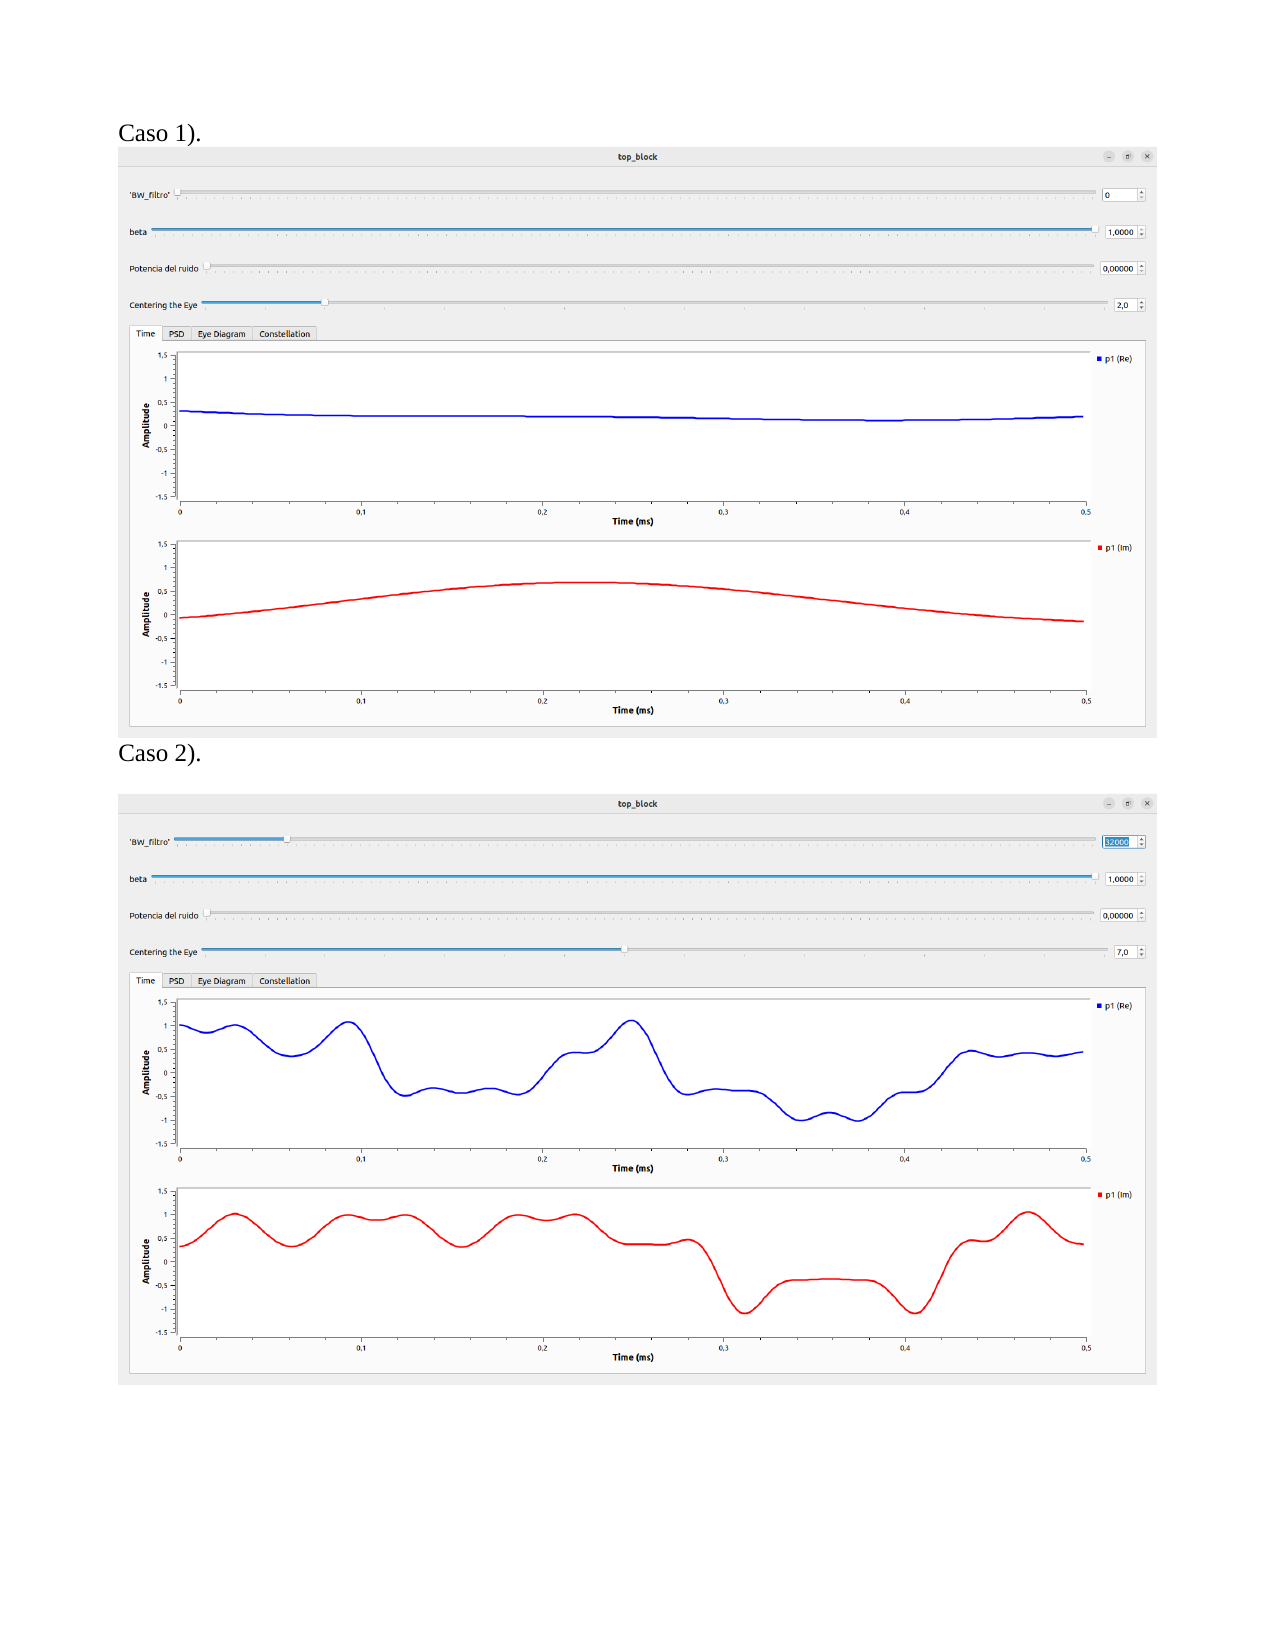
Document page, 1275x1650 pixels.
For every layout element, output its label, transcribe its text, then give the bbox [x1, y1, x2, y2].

picture [118, 146, 1157, 738]
picture [118, 793, 1157, 1385]
text Caso 2). [118, 738, 1157, 767]
text Caso 1). [118, 118, 1157, 146]
